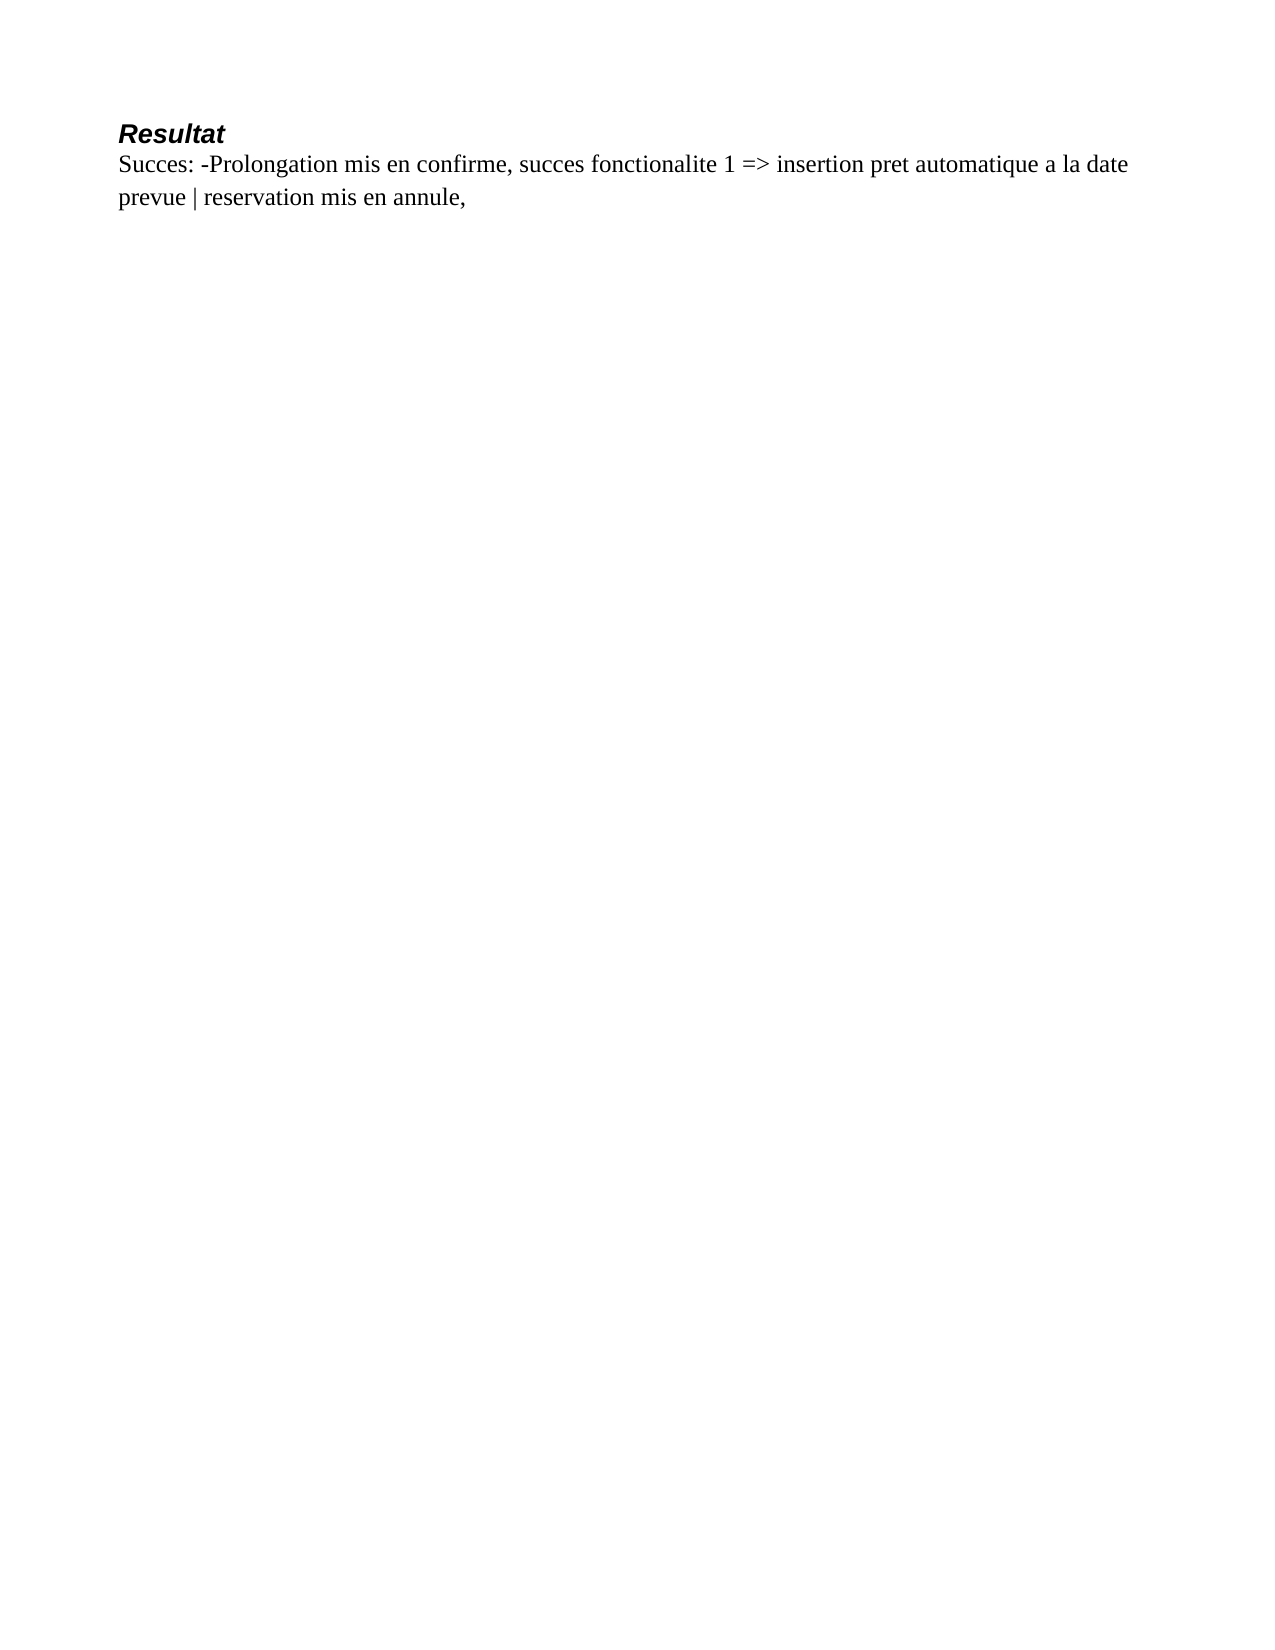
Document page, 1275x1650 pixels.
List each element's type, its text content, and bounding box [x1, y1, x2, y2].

subtitle Resultat [118, 118, 1157, 149]
text Succes: -Prolongation mis en confirme, succes fonctionalite 1 => insertion pret automatique a la date prevue | reservation mis en annule, [118, 149, 1157, 211]
